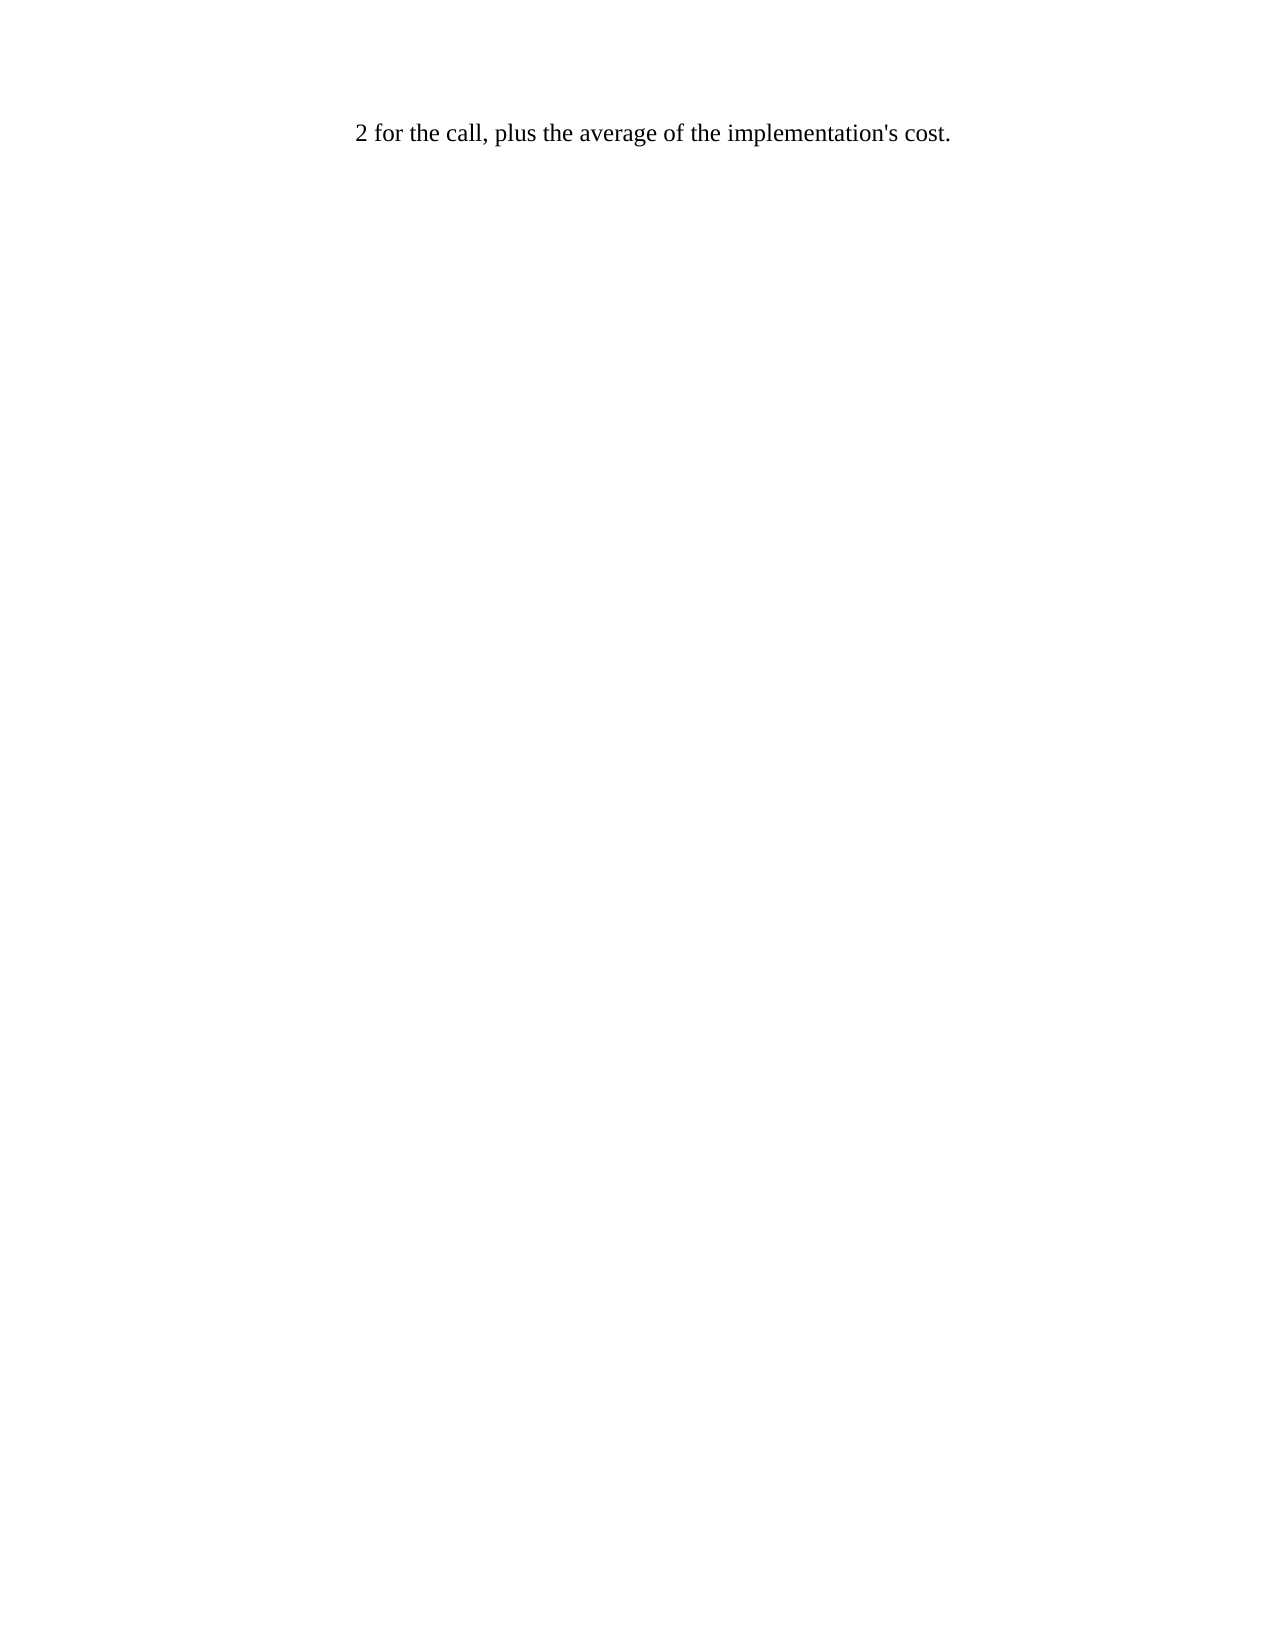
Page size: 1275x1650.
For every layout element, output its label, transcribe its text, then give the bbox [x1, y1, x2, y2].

text 2 for the call, plus the average of the implementation's cost. [118, 118, 1157, 147]
